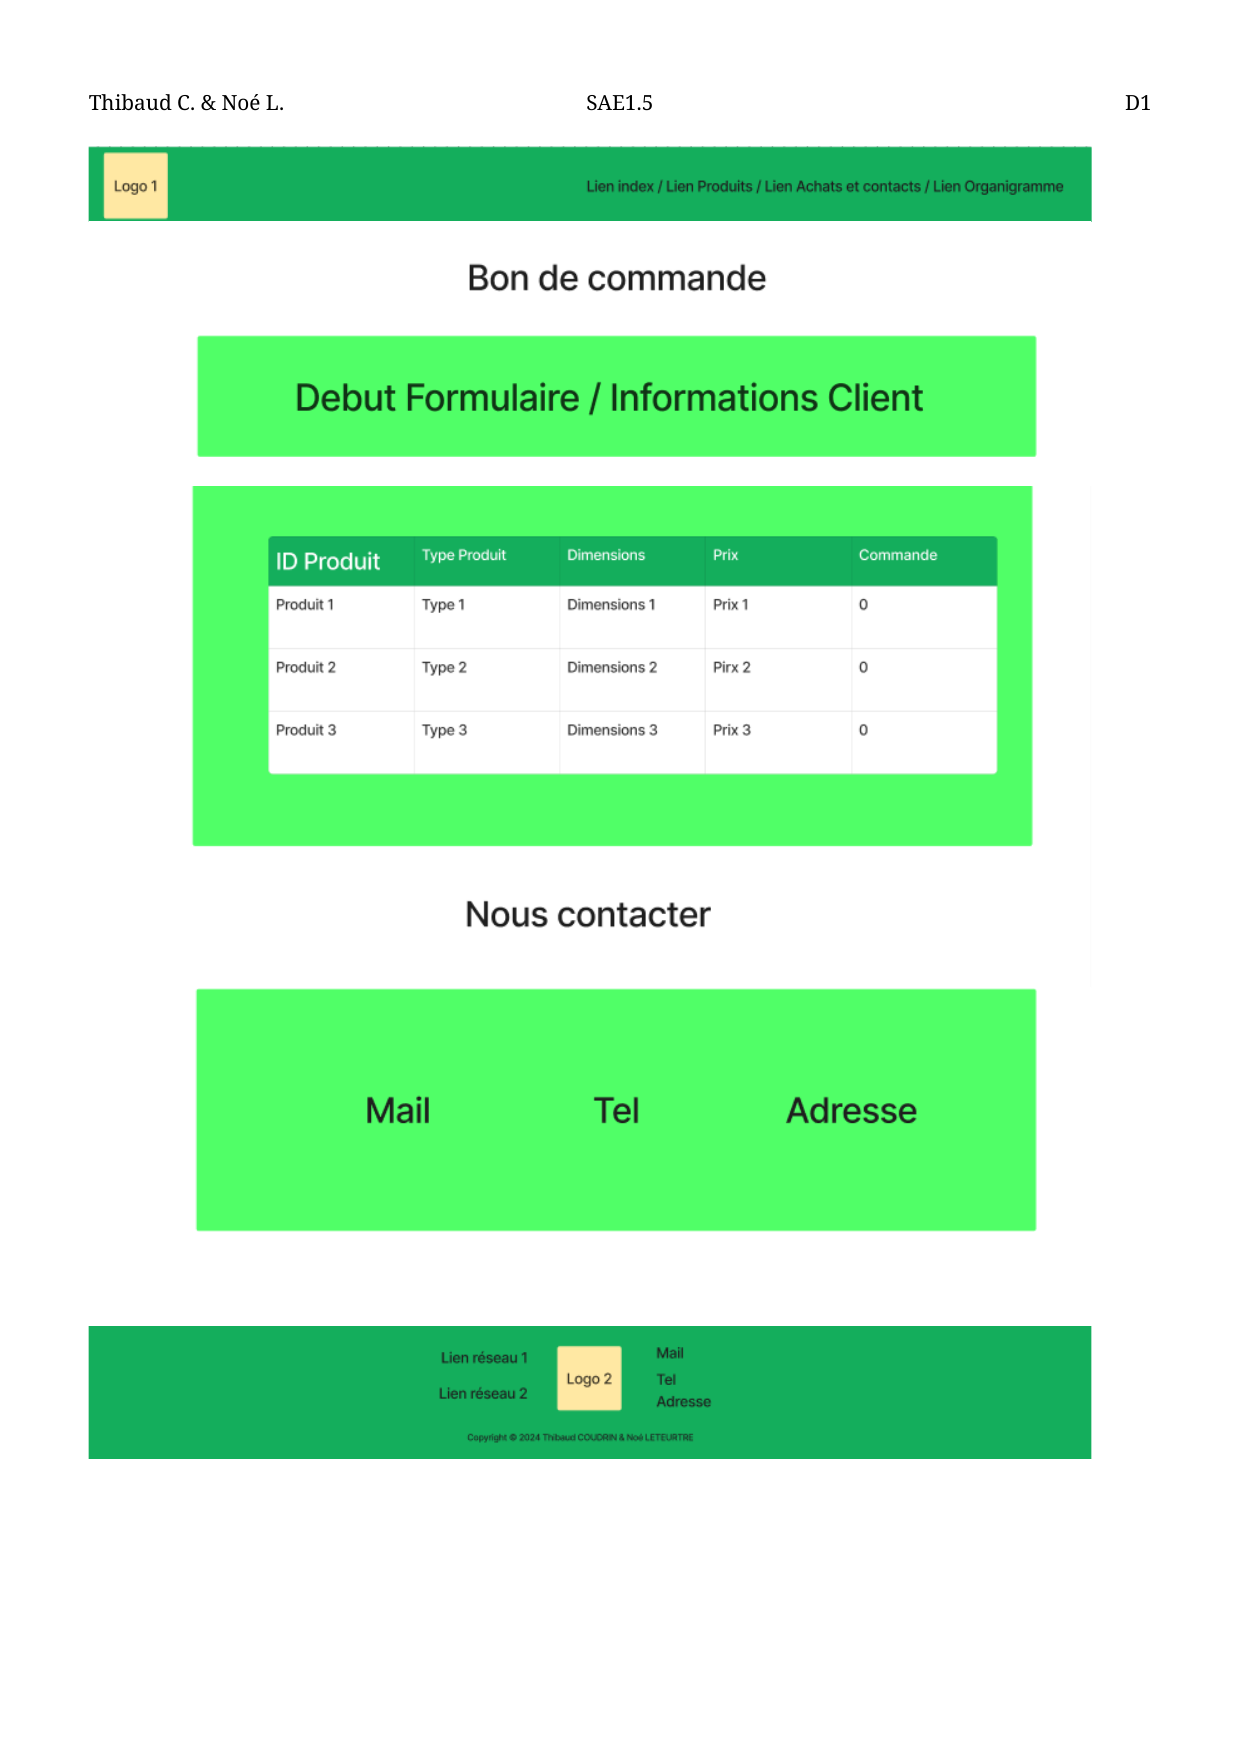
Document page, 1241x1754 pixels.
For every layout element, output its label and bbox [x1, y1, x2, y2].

picture [88, 146, 1092, 1459]
